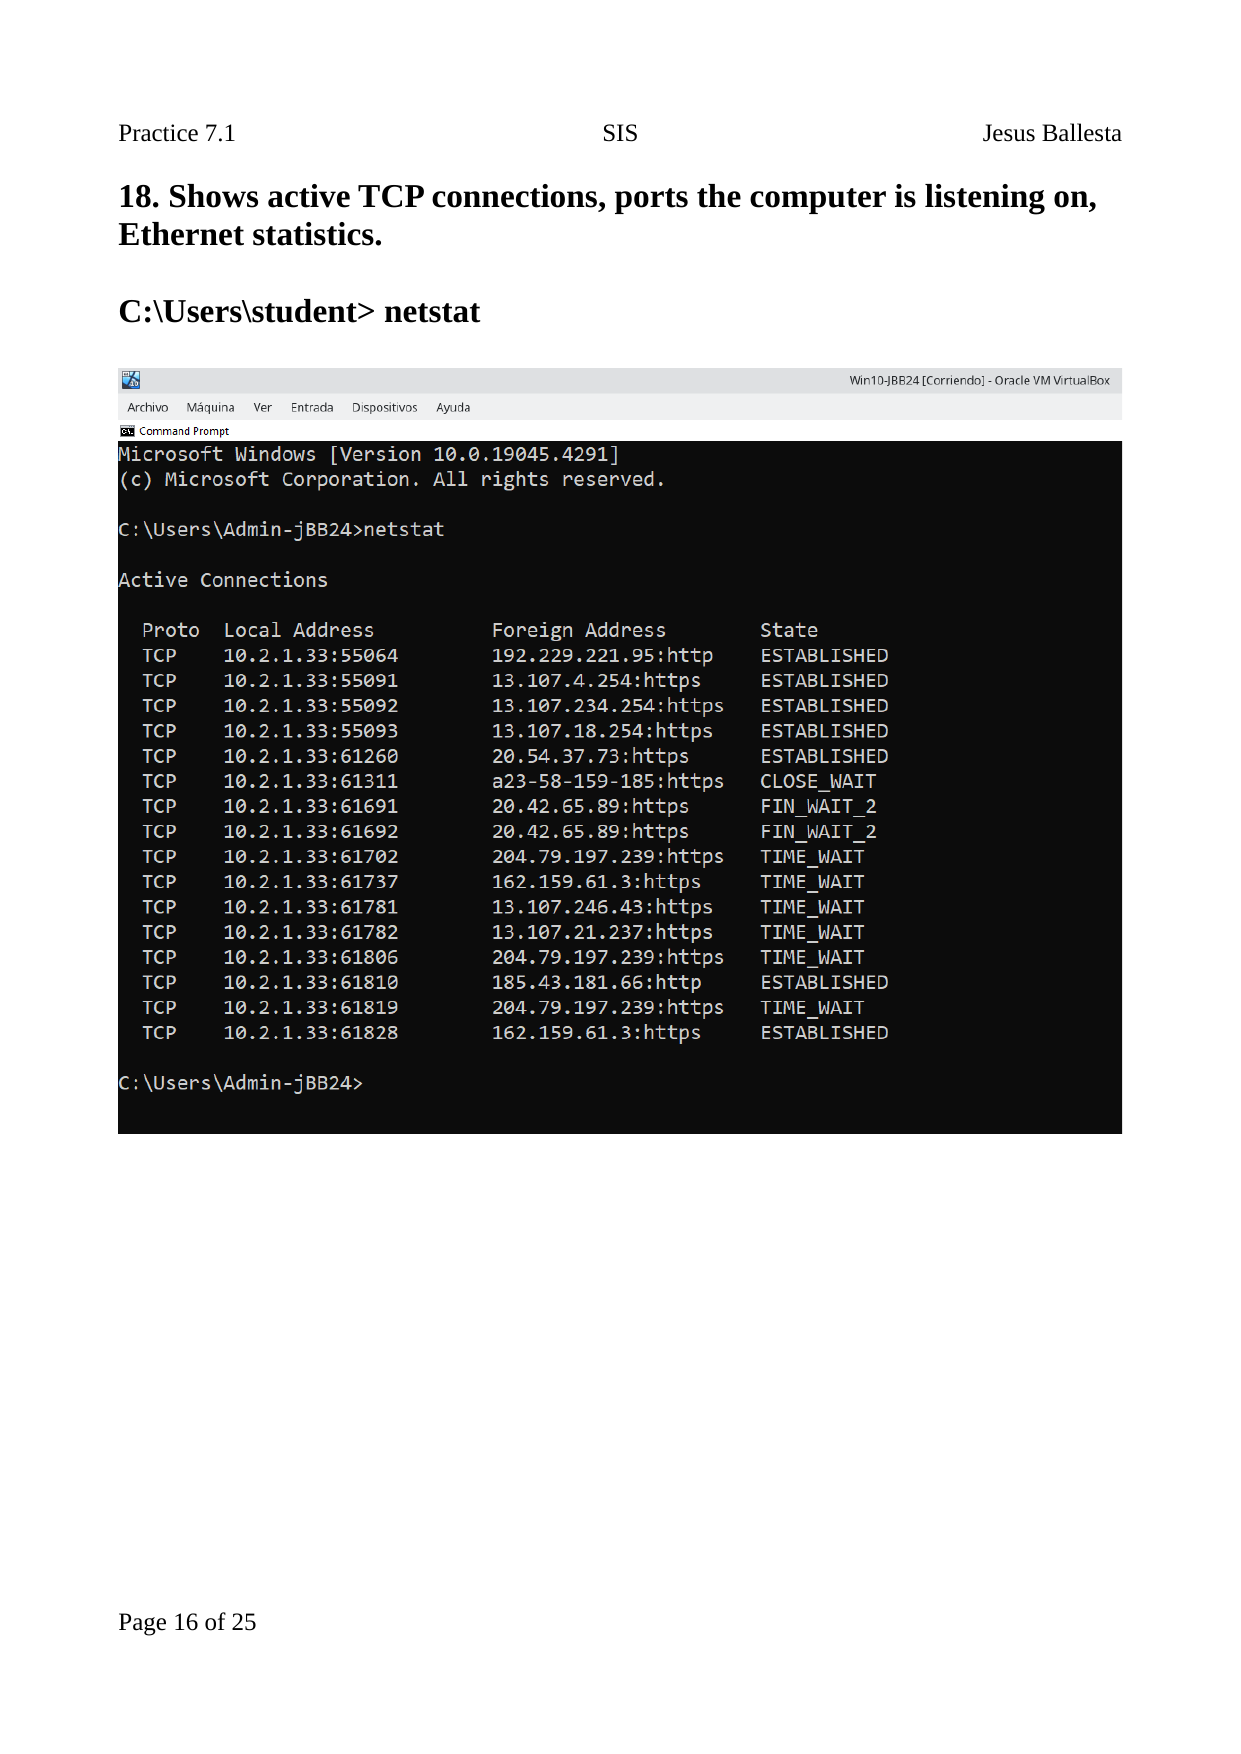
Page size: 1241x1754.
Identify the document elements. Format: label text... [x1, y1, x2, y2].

text C:\Users\student> netstat [118, 291, 1122, 330]
text 18. Shows active TCP connections, ports the computer is listening on, Ethernet statistics. [118, 176, 1122, 253]
picture [118, 368, 1123, 1134]
